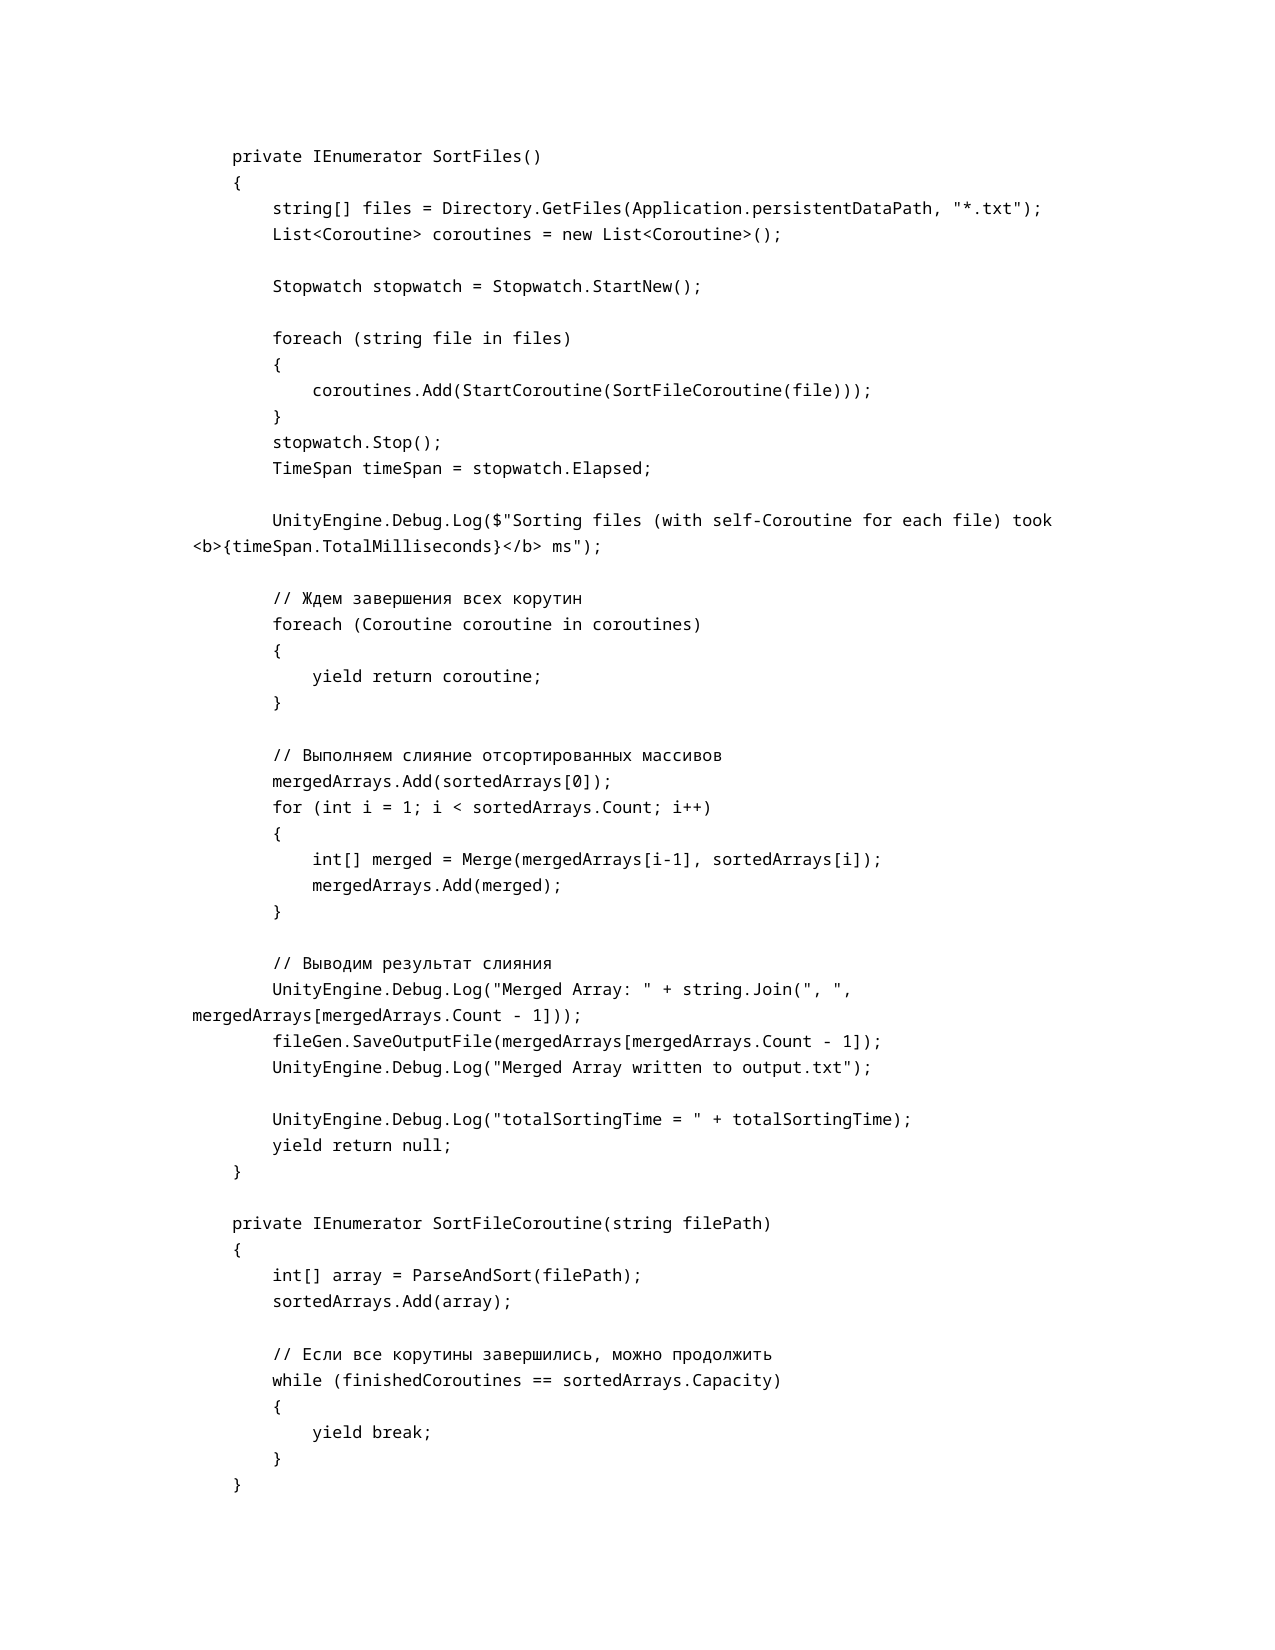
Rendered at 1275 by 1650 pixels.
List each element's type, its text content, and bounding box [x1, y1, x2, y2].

text string[] files = Directory.GetFiles(Application.persistentDataPath, "*.txt"); [192, 196, 1157, 219]
text while (finishedCoroutines == sortedArrays.Capacity) [192, 1368, 1157, 1391]
text int[] merged = Merge(mergedArrays[i-1], sortedArrays[i]); [192, 847, 1157, 870]
text foreach (Coroutine coroutine in coroutines) [192, 613, 1157, 636]
text UnityEngine.Debug.Log("totalSortingTime = " + totalSortingTime); [192, 1108, 1157, 1130]
text // Если все корутины завершились, можно продолжить [192, 1342, 1157, 1365]
text } [192, 404, 1157, 427]
text } [192, 691, 1157, 714]
text yield return coroutine; [192, 665, 1157, 688]
text { [192, 821, 1157, 844]
text coroutines.Add(StartCoroutine(SortFileCoroutine(file))); [192, 378, 1157, 401]
text Stopwatch stopwatch = Stopwatch.StartNew(); [192, 274, 1157, 297]
text private IEnumerator SortFileCoroutine(string filePath) [192, 1212, 1157, 1234]
text sortedArrays.Add(array); [192, 1290, 1157, 1313]
text UnityEngine.Debug.Log($"Sorting files (with self-Coroutine for each file) took <b>{timeSpan.TotalMilliseconds}</b> ms"); [192, 509, 1157, 557]
text { [192, 639, 1157, 662]
text yield break; [192, 1420, 1157, 1443]
text UnityEngine.Debug.Log("Merged Array: " + string.Join(", ", mergedArrays[mergedArrays.Count - 1])); [192, 977, 1157, 1026]
text stopwatch.Stop(); [192, 431, 1157, 453]
text private IEnumerator SortFiles() [192, 144, 1157, 167]
text int[] array = ParseAndSort(filePath); [192, 1264, 1157, 1287]
text // Ждем завершения всех корутин [192, 587, 1157, 609]
text } [192, 1160, 1157, 1182]
text // Выполняем слияние отсортированных массивов [192, 743, 1157, 766]
text { [192, 170, 1157, 193]
text List<Coroutine> coroutines = new List<Coroutine>(); [192, 222, 1157, 245]
text TimeSpan timeSpan = stopwatch.Elapsed; [192, 457, 1157, 479]
text { [192, 352, 1157, 375]
text foreach (string file in files) [192, 326, 1157, 349]
text fileGen.SaveOutputFile(mergedArrays[mergedArrays.Count - 1]); [192, 1029, 1157, 1052]
text { [192, 1238, 1157, 1261]
text for (int i = 1; i < sortedArrays.Count; i++) [192, 795, 1157, 818]
text // Выводим результат слияния [192, 951, 1157, 974]
text yield return null; [192, 1134, 1157, 1156]
text { [192, 1394, 1157, 1417]
text } [192, 899, 1157, 922]
text mergedArrays.Add(sortedArrays[0]); [192, 769, 1157, 792]
text UnityEngine.Debug.Log("Merged Array written to output.txt"); [192, 1056, 1157, 1078]
text } [192, 1472, 1157, 1495]
text } [192, 1446, 1157, 1469]
text mergedArrays.Add(merged); [192, 873, 1157, 896]
